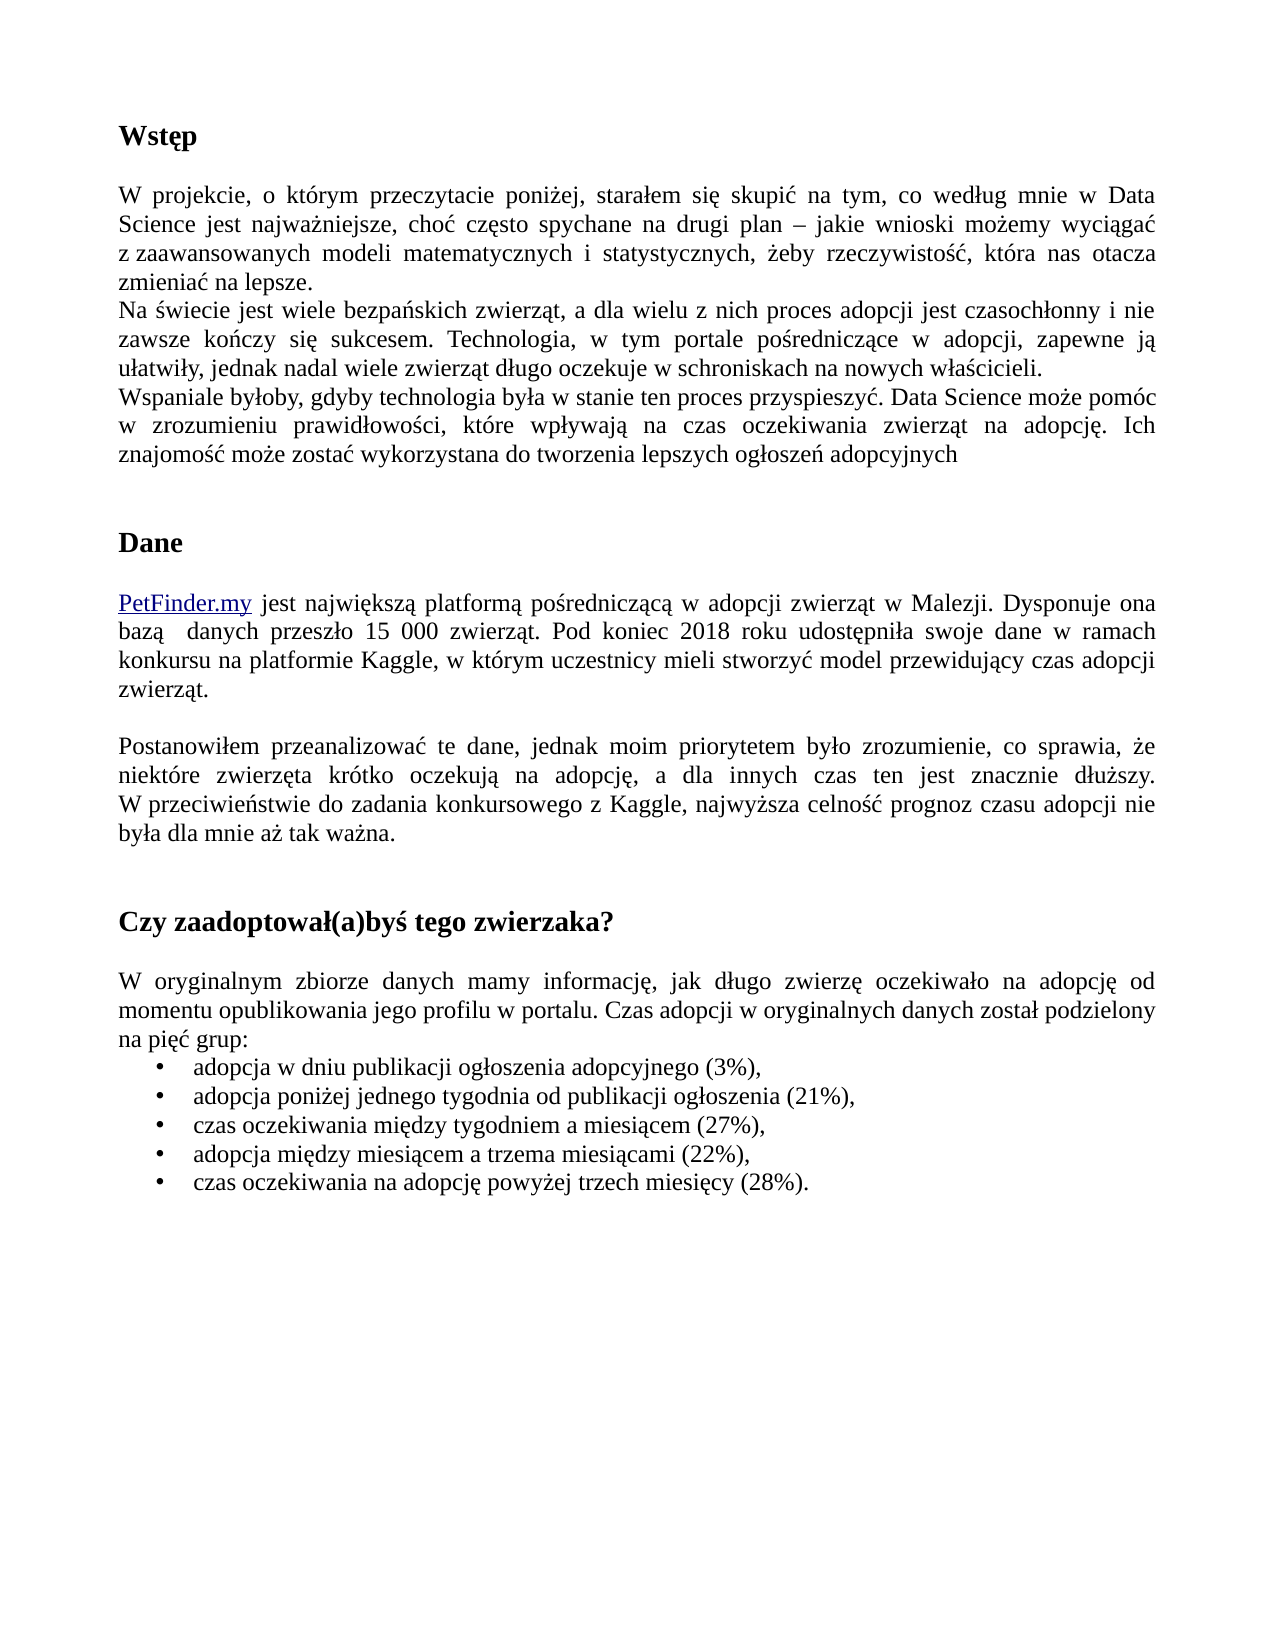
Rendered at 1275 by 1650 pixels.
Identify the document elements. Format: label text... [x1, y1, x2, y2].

list adopcja poniżej jednego tygodnia od publikacji ogłoszenia (21%), [156, 1081, 1157, 1110]
text Czy zaadoptował(a)byś tego zwierzaka? [118, 904, 1157, 937]
text Postanowiłem przeanalizować te dane, jednak moim priorytetem było zrozumienie, co sprawia, że niektóre zwierzęta krótko oczekują na adopcję, a dla innych czas ten jest znacznie dłuższy. W przeciwieństwie do zadania konkursowego z Kaggle, najwyższa celność prognoz czasu adopcji nie była dla mnie aż tak ważna. [118, 731, 1157, 846]
list adopcja w dniu publikacji ogłoszenia adopcyjnego (3%), [156, 1052, 1157, 1081]
text Dane [118, 525, 1157, 559]
list czas oczekiwania na adopcję powyżej trzech miesięcy (28%). [156, 1167, 1157, 1196]
list adopcja między miesiącem a trzema miesiącami (22%), [156, 1139, 1157, 1167]
list czas oczekiwania między tygodniem a miesiącem (27%), [156, 1110, 1157, 1139]
text W projekcie, o którym przeczytacie poniżej, starałem się skupić na tym, co według mnie w Data Science jest najważniejsze, choć często spychane na drugi plan – jakie wnioski możemy wyciągać z zaawansowanych modeli matematycznych i statystycznych, żeby rzeczywistość, która nas otacza zmieniać na lepsze. [118, 180, 1157, 295]
text Wstęp [118, 118, 1157, 152]
text PetFinder.my jest największą platformą pośredniczącą w adopcji zwierząt w Malezji. Dysponuje ona bazą danych przeszło 15 000 zwierząt. Pod koniec 2018 roku udostępniła swoje dane w ramach konkursu na platformie Kaggle, w którym uczestnicy mieli stworzyć model przewidujący czas adopcji zwierząt. [118, 588, 1157, 703]
text W oryginalnym zbiorze danych mamy informację, jak długo zwierzę oczekiwało na adopcję od momentu opublikowania jego profilu w portalu. Czas adopcji w oryginalnych danych został podzielony na pięć grup: [118, 966, 1157, 1052]
text Wspaniale byłoby, gdyby technologia była w stanie ten proces przyspieszyć. Data Science może pomóc w zrozumieniu prawidłowości, które wpływają na czas oczekiwania zwierząt na adopcję. Ich znajomość może zostać wykorzystana do tworzenia lepszych ogłoszeń adopcyjnych [118, 382, 1157, 468]
text Na świecie jest wiele bezpańskich zwierząt, a dla wielu z nich proces adopcji jest czasochłonny i nie zawsze kończy się sukcesem. Technologia, w tym portale pośredniczące w adopcji, zapewne ją ułatwiły, jednak nadal wiele zwierząt długo oczekuje w schroniskach na nowych właścicieli. [118, 295, 1157, 382]
